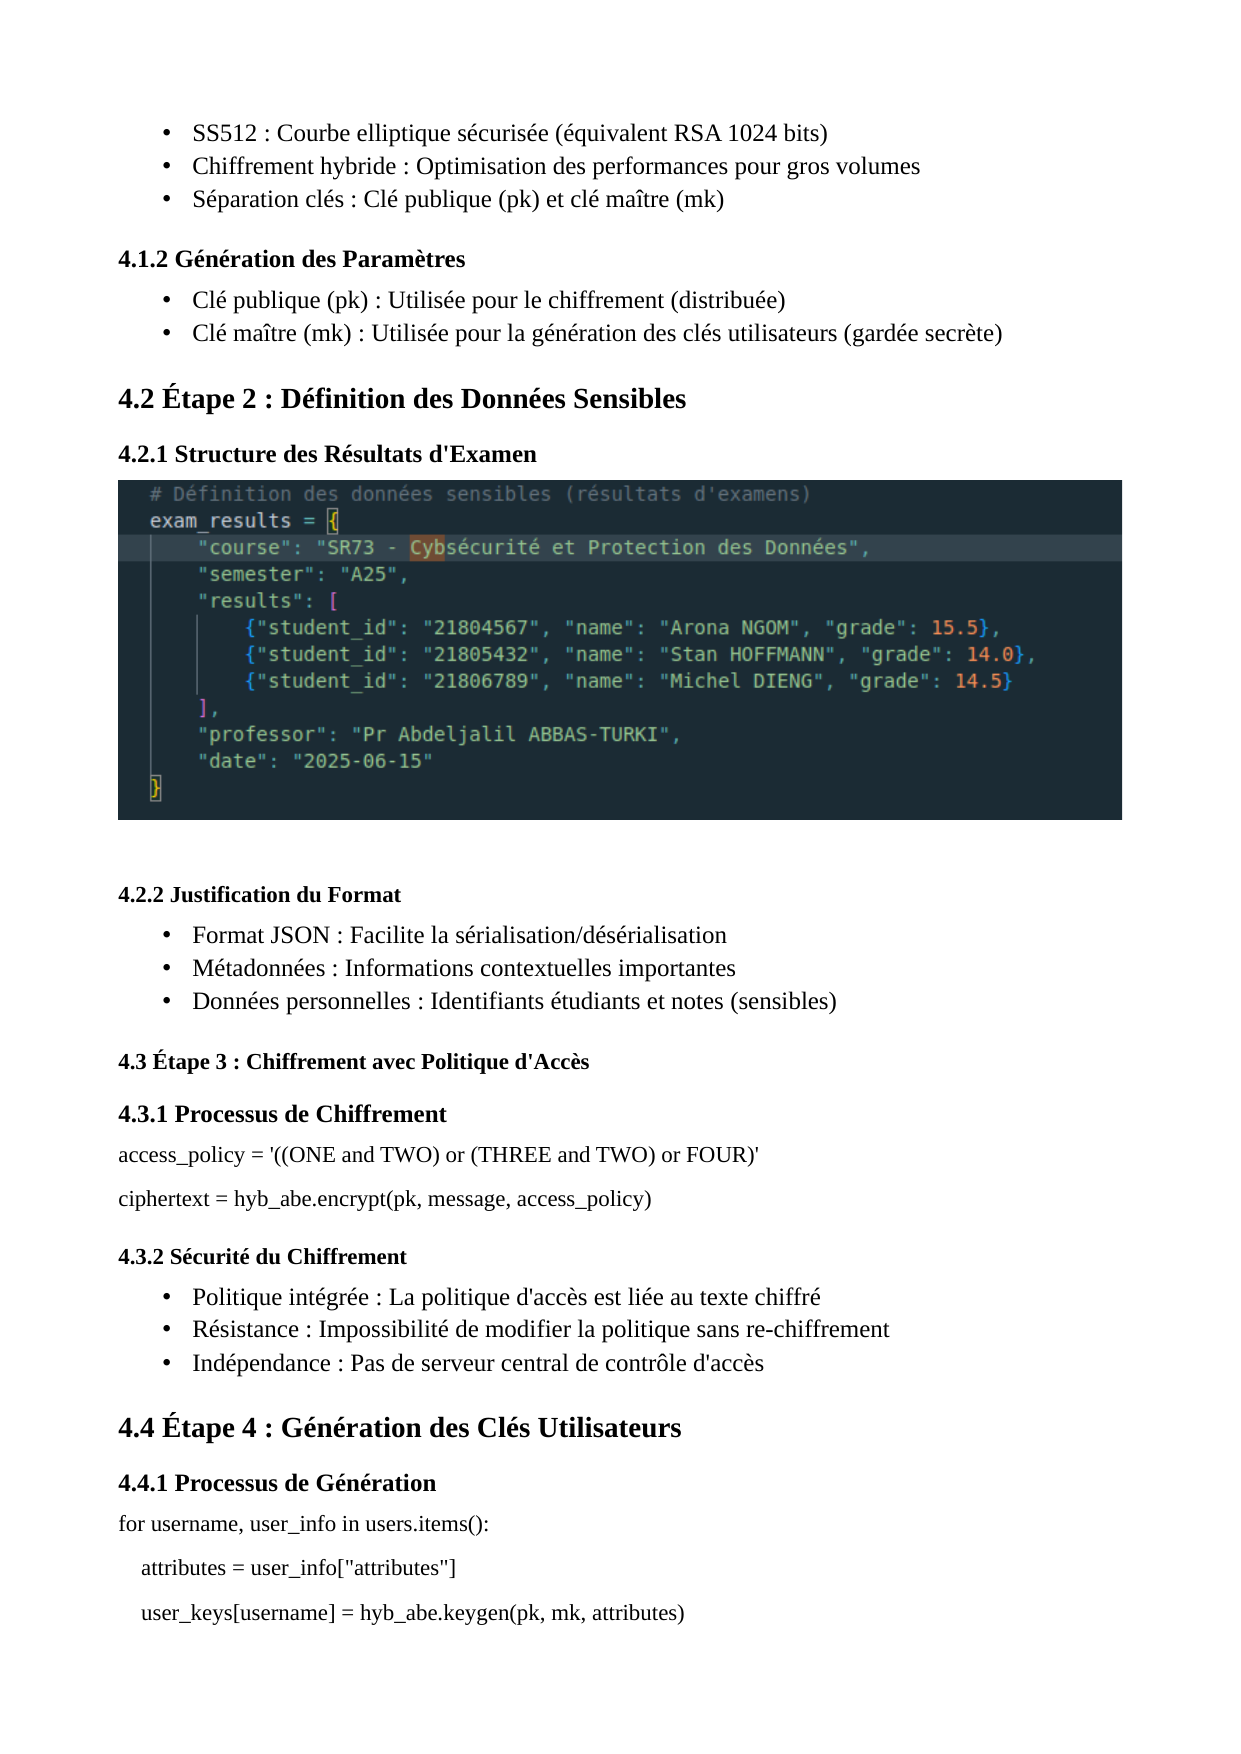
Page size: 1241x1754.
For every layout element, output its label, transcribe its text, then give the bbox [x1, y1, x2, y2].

list SS512 : Courbe elliptique sécurisée (équivalent RSA 1024 bits) [162, 118, 1122, 147]
subtitle 4.3 Étape 3 : Chiffrement avec Politique d'Accès [118, 1048, 1122, 1074]
list Format JSON : Facilite la sérialisation/désérialisation [162, 920, 1122, 948]
list Clé publique (pk) : Utilisée pour le chiffrement (distribuée) [162, 286, 1122, 314]
list Clé maître (mk) : Utilisée pour la génération des clés utilisateurs (gardée secrète) [162, 318, 1122, 347]
subtitle 4.4.1 Processus de Génération [118, 1468, 1122, 1497]
subtitle 4.1.2 Génération des Paramètres [118, 244, 1122, 273]
text access_policy = '((ONE and TWO) or (THREE and TWO) or FOUR)' [118, 1141, 1122, 1167]
list Politique intégrée : La politique d'accès est liée au texte chiffré [162, 1282, 1122, 1310]
subtitle 4.2.2 Justification du Format [118, 881, 1122, 907]
list Chiffrement hybride : Optimisation des performances pour gros volumes [162, 151, 1122, 180]
subtitle 4.3.1 Processus de Chiffrement [118, 1099, 1122, 1128]
subtitle 4.4 Étape 4 : Génération des Clés Utilisateurs [118, 1410, 1122, 1443]
list Résistance : Impossibilité de modifier la politique sans re-chiffrement [162, 1314, 1122, 1343]
list Données personnelles : Identifiants étudiants et notes (sensibles) [162, 986, 1122, 1014]
picture [118, 480, 1123, 820]
list Métadonnées : Informations contextuelles importantes [162, 953, 1122, 982]
subtitle 4.2 Étape 2 : Définition des Données Sensibles [118, 381, 1122, 414]
text attributes = user_info["attributes"] [118, 1554, 1122, 1581]
subtitle 4.3.2 Sécurité du Chiffrement [118, 1243, 1122, 1269]
text ciphertext = hyb_abe.encrypt(pk, message, access_policy) [118, 1185, 1122, 1212]
text for username, user_info in users.items(): [118, 1509, 1122, 1536]
list Séparation clés : Clé publique (pk) et clé maître (mk) [162, 184, 1122, 213]
text user_keys[username] = hyb_abe.keygen(pk, mk, attributes) [118, 1599, 1122, 1626]
list Indépendance : Pas de serveur central de contrôle d'accès [162, 1348, 1122, 1376]
subtitle 4.2.1 Structure des Résultats d'Examen [118, 439, 1122, 468]
